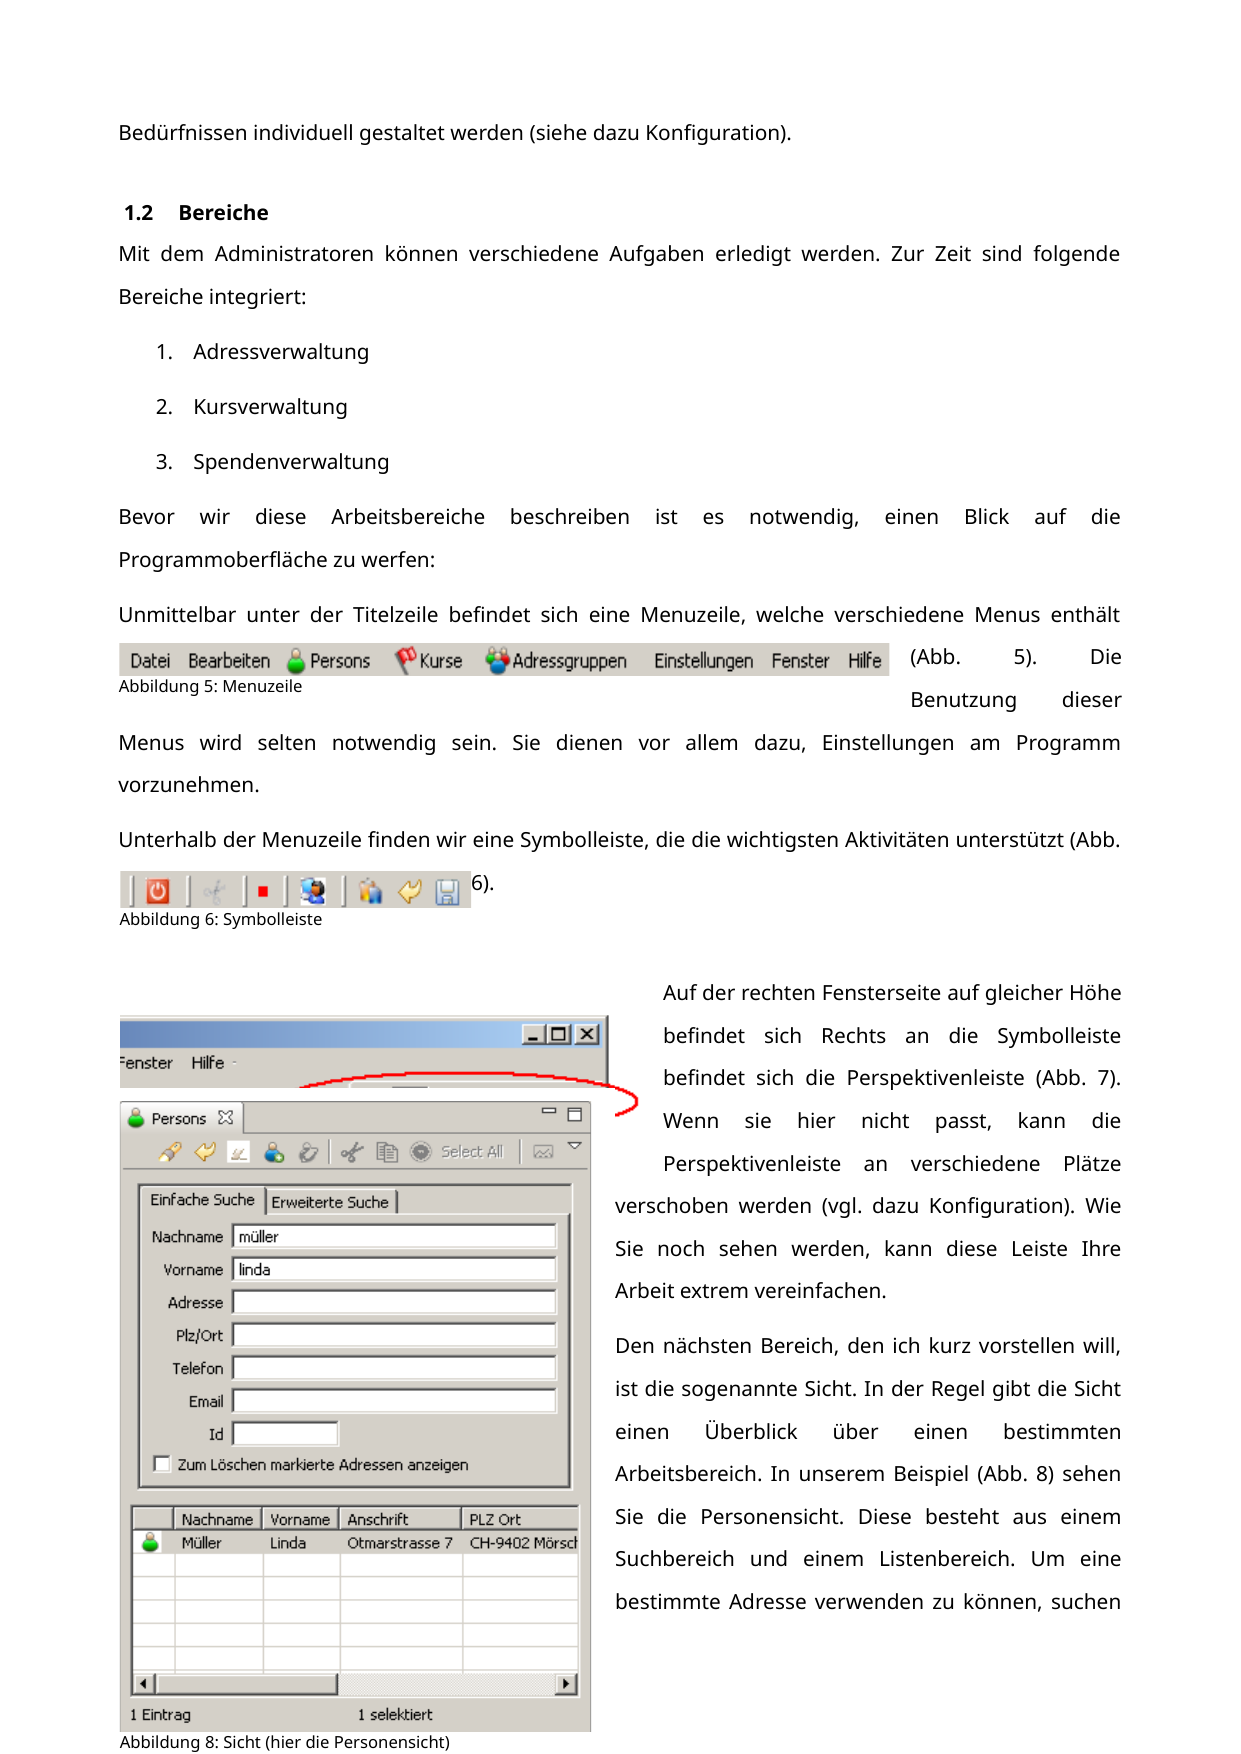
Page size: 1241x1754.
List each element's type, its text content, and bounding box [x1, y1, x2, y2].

text Abbildung 6: Symbolleiste [119, 908, 471, 930]
text Abbildung 7: Perspektivenleiste [615, 1139, 663, 1161]
subtitle Bereiche [118, 198, 1122, 227]
text Abbildung 5: Menuzeile [118, 644, 910, 698]
list Spendenverwaltung [156, 447, 1122, 476]
list Kursverwaltung [156, 392, 1122, 420]
text Mit dem Administratoren können verschiedene Aufgaben erledigt werden. Zur Zeit sind folgende Bereiche integriert: [118, 239, 1122, 310]
text Abbildung 8: Sicht (hier die Personensicht) [119, 1101, 615, 1754]
text Bevor wir diese Arbeitsbereiche beschreiben ist es notwendig, einen Blick auf die Programmoberfläche zu werfen: [118, 502, 1122, 573]
text Unterhalb der Menuzeile finden wir eine Symbolleiste, die die wichtigsten Aktivitäten unterstützt (Abb. 6). [118, 825, 1122, 896]
text Auf der rechten Fensterseite auf gleicher Höhe befindet sich Rechts an die Symbolleiste befindet sich die Perspektivenleiste (Abb. 7). Wenn sie hier nicht passt, kann die Perspektivenleiste an verschiedene Plätze verschoben werden (vgl. dazu Konfiguration). Wie Sie noch sehen werden, kann diese Leiste Ihre Arbeit extrem vereinfachen. [118, 978, 1122, 1305]
text Unmittelbar unter der Titelzeile befindet sich eine Menuzeile, welche verschiedene Menus enthält (Abb. 5). Die Benutzung dieser Menus wird selten notwendig sein. Sie dienen vor allem dazu, Einstellungen am Programm vorzunehmen. [118, 600, 1122, 799]
list Adressverwaltung [156, 337, 1122, 365]
text Bedürfnissen individuell gestaltet werden (siehe dazu Konfiguration). [118, 118, 1122, 147]
text Den nächsten Bereich, den ich kurz vorstellen will, ist die sogenannte Sicht. In der Regel gibt die Sicht einen Überblick über einen bestimmten Arbeitsbereich. In unserem Beispiel (Abb. 8) sehen Sie die Personensicht. Diese besteht aus einem Suchbereich und einem Listenbereich. Um eine bestimmte Adresse verwenden zu können, suchen [615, 1332, 1122, 1616]
